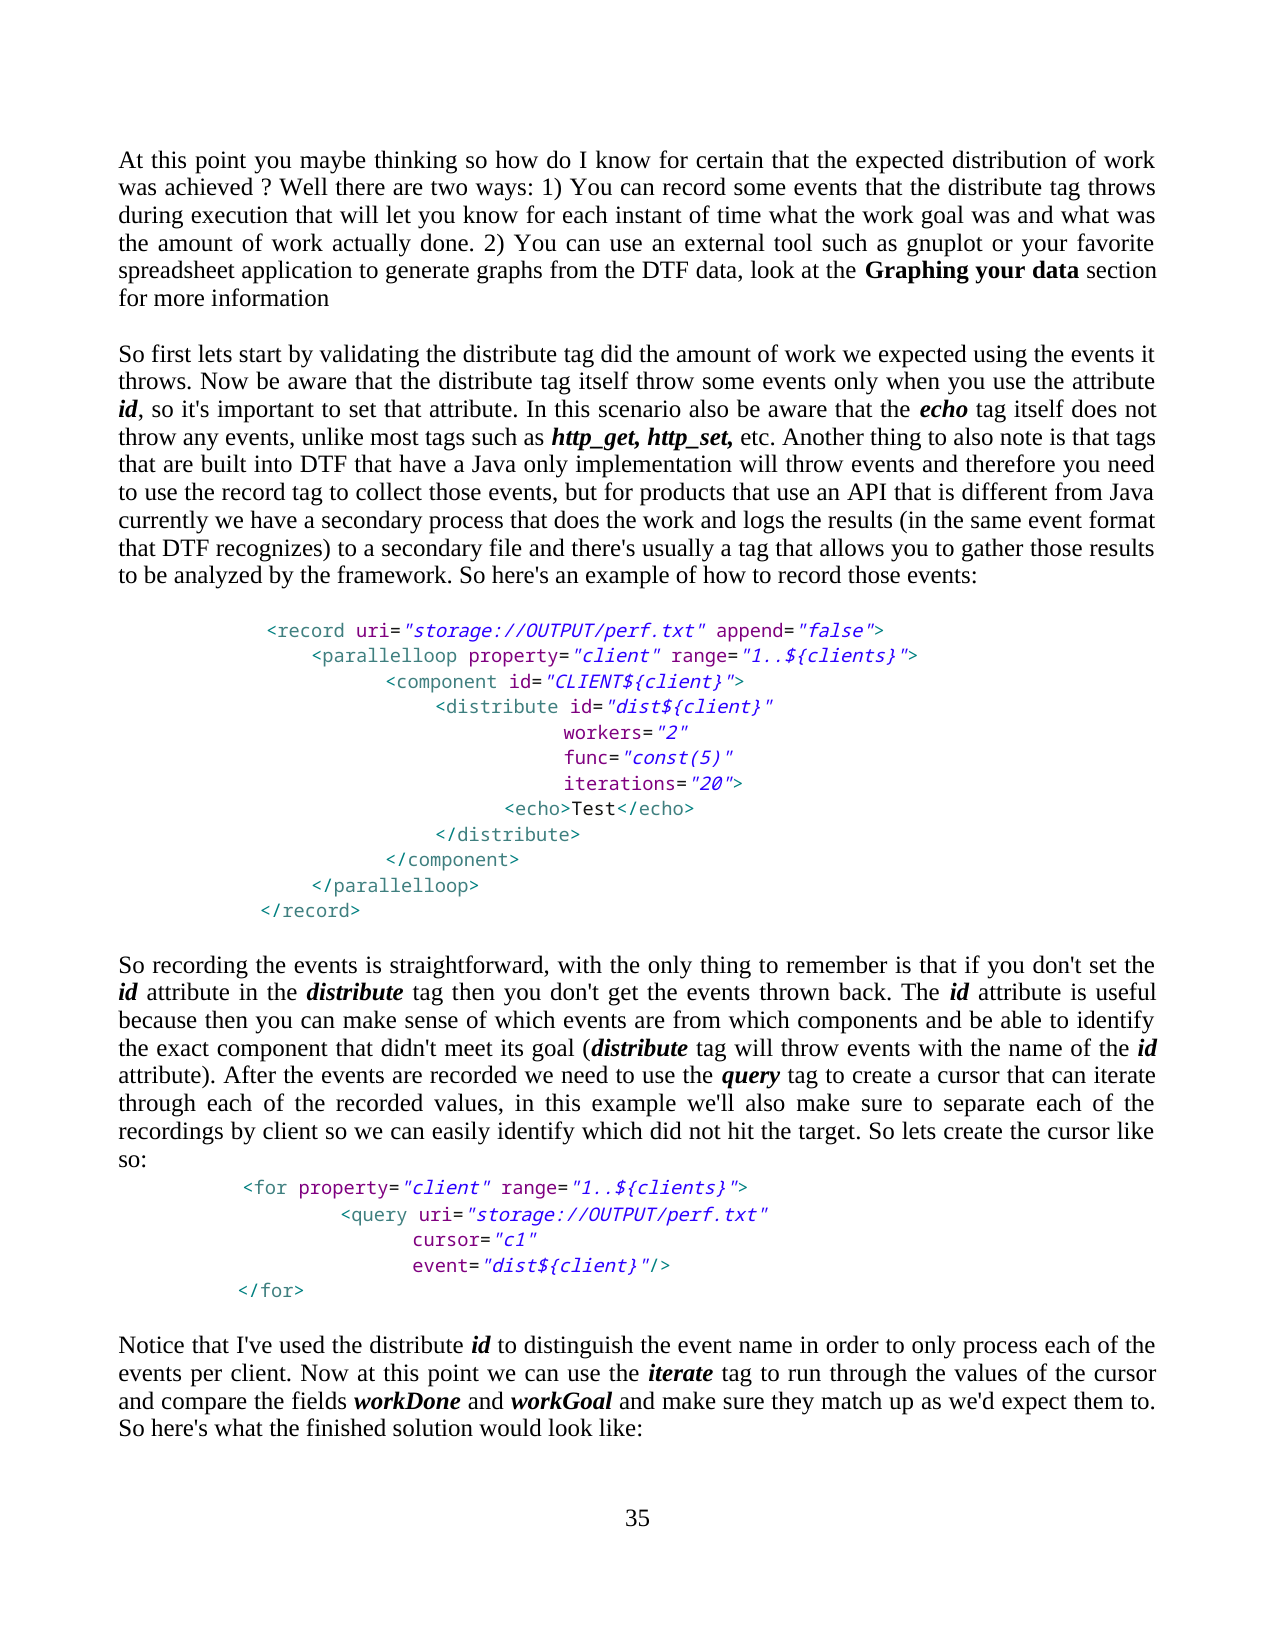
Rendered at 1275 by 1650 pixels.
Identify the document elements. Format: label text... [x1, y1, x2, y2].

text </parallelloop> [192, 872, 1157, 898]
text </record> [192, 898, 1157, 923]
text </for> [192, 1277, 1157, 1303]
text workers="2" [192, 719, 1157, 744]
text cursor="c1" [192, 1226, 1157, 1252]
text Notice that I've used the distribute id to distinguish the event name in order to only process each of the events per client. Now at this point we can use the iterate tag to run through the values of the cursor and compare the fields workDone and workGoal and make sure they match up as we'd expect them to. So here's what the finished solution would look like: [118, 1331, 1157, 1442]
text <component id="CLIENT${client}"> [192, 668, 1157, 693]
text func="const(5)" [192, 744, 1157, 770]
text <record uri="storage://OUTPUT/perf.txt" append="false"> [192, 617, 1157, 642]
text <parallelloop property="client" range="1..${clients}"> [192, 642, 1157, 668]
text <echo>Test</echo> [192, 796, 1157, 821]
text </distribute> [192, 821, 1157, 847]
text </component> [192, 847, 1157, 872]
text At this point you maybe thinking so how do I know for certain that the expected distribution of work was achieved ? Well there are two ways: 1) You can record some events that the distribute tag throws during execution that will let you know for each instant of time what the work goal was and what was the amount of work actually done. 2) You can use an external tool such as gnuplot or your favorite spreadsheet application to generate graphs from the DTF data, look at the Graphing your data section for more information [118, 146, 1157, 312]
text <query uri="storage://OUTPUT/perf.txt" [192, 1201, 1157, 1226]
text event="dist${client}"/> [192, 1252, 1157, 1277]
text So first lets start by validating the distribute tag did the amount of work we expected using the events it throws. Now be aware that the distribute tag itself throw some events only when you use the attribute id, so it's important to set that attribute. In this scenario also be aware that the echo tag itself does not throw any events, unlike most tags such as http_get, http_set, etc. Another thing to also note is that tags that are built into DTF that have a Java only implementation will throw events and therefore you need to use the record tag to collect those events, but for products that use an API that is different from Java currently we have a secondary process that does the work and logs the results (in the same event format that DTF recognizes) to a secondary file and there's usually a tag that allows you to gather those results to be analyzed by the framework. So here's an example of how to record those events: [118, 340, 1157, 589]
text iterations="20"> [192, 770, 1157, 796]
text <for property="client" range="1..${clients}"> [192, 1172, 1157, 1201]
text <distribute id="dist${client}" [192, 693, 1157, 719]
text So recording the events is straightforward, with the only thing to remember is that if you don't set the id attribute in the distribute tag then you don't get the events thrown back. The id attribute is useful because then you can make sense of which events are from which components and be able to identify the exact component that didn't meet its goal (distribute tag will throw events with the name of the id attribute). After the events are recorded we need to use the query tag to create a cursor that can iterate through each of the recorded values, in this example we'll also make sure to separate each of the recordings by client so we can easily identify which did not hit the target. So lets create the cursor like so: [118, 951, 1157, 1172]
